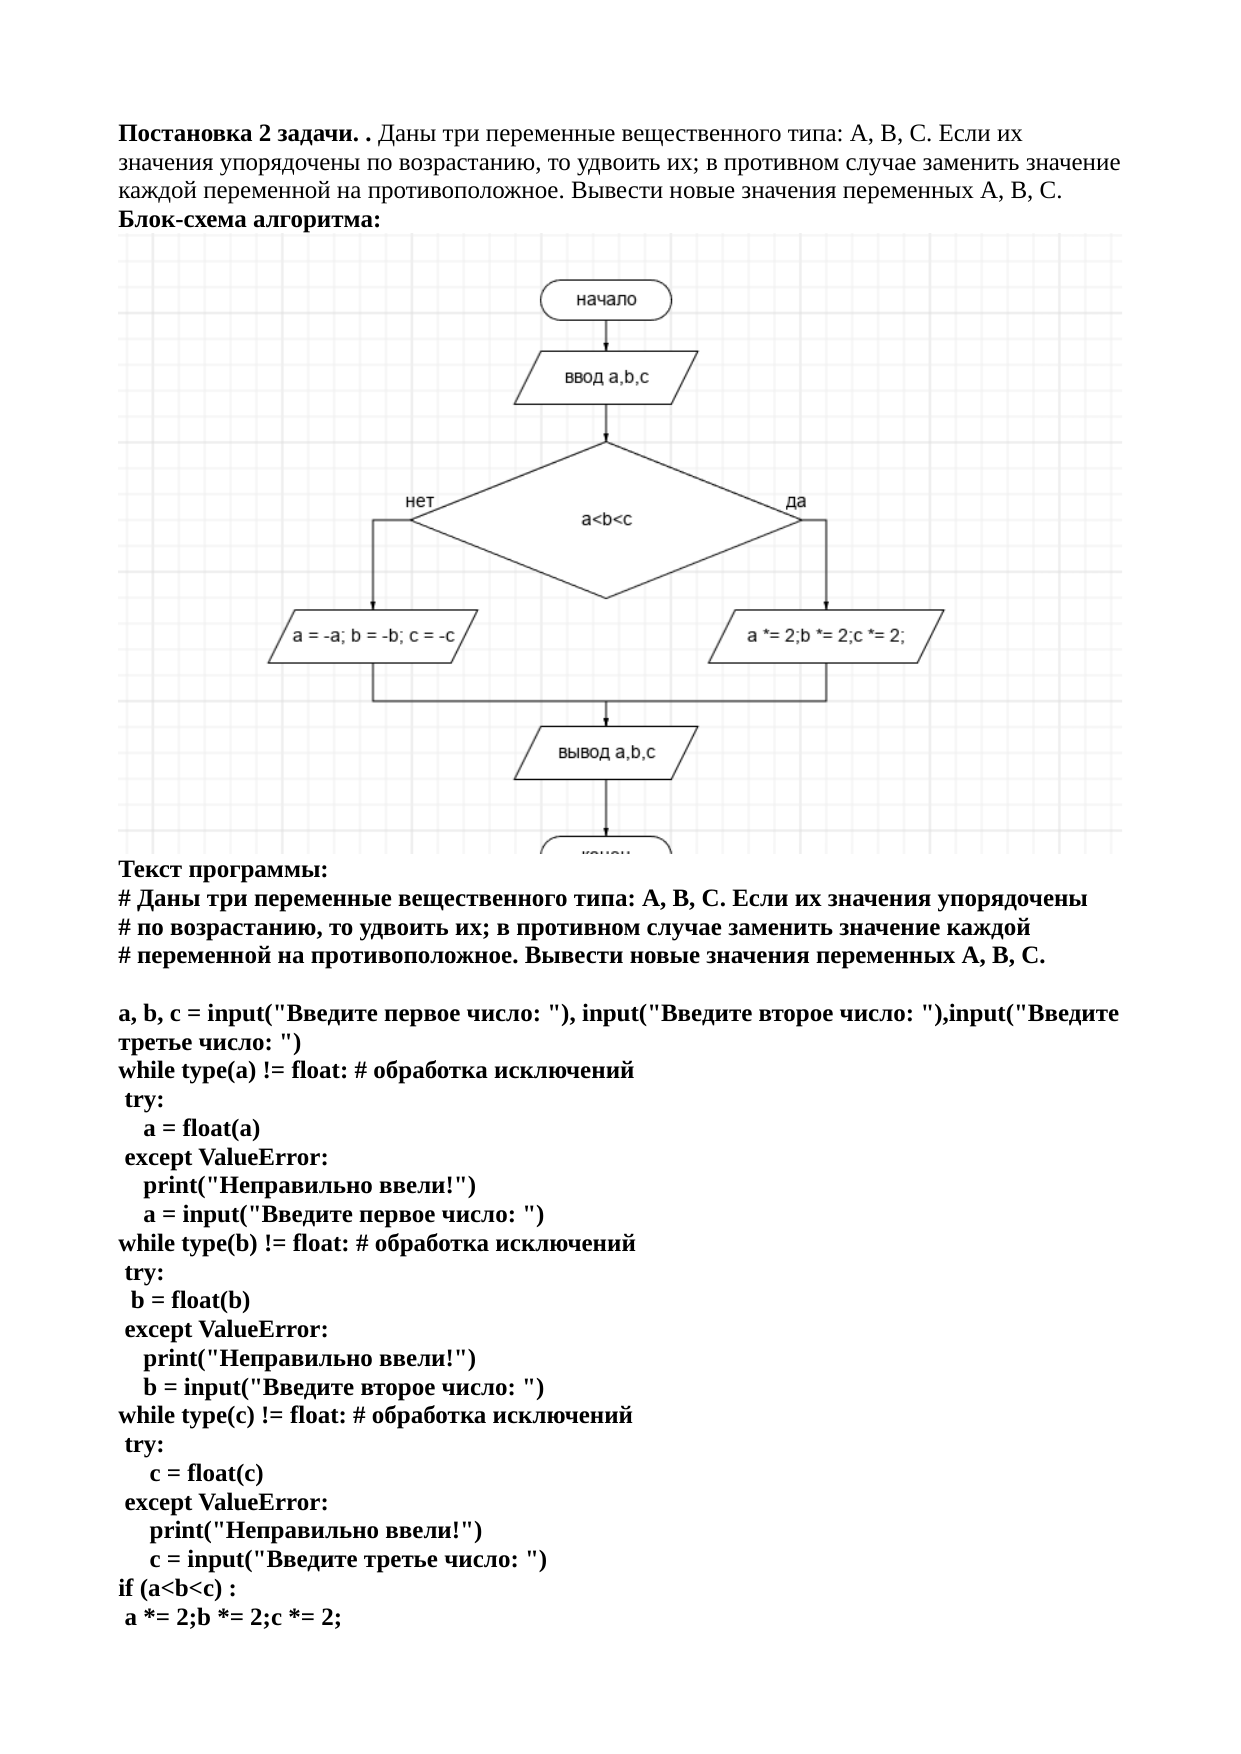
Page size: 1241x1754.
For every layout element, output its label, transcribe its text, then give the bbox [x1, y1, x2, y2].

text a *= 2;b *= 2;c *= 2; [118, 1602, 1122, 1630]
text while type(a) != float: # обработка исключений [118, 1055, 1122, 1084]
text # по возрастанию, то удвоить их; в противном случае заменить значение каждой [118, 912, 1122, 940]
text try: [118, 1084, 1122, 1113]
text # Даны три переменные вещественного типа: A, B, C. Если их значения упорядочены [118, 883, 1122, 912]
text except ValueError: [118, 1487, 1122, 1515]
text c = float(c) [118, 1458, 1122, 1487]
text b = input("Введите второе число: ") [118, 1372, 1122, 1400]
picture [118, 233, 1123, 854]
text Текст программы: [118, 854, 1122, 883]
text while type(b) != float: # обработка исключений [118, 1228, 1122, 1257]
text except ValueError: [118, 1142, 1122, 1170]
text print("Неправильно ввели!") [118, 1515, 1122, 1544]
text print("Неправильно ввели!") [118, 1343, 1122, 1372]
text c = input("Введите третье число: ") [118, 1544, 1122, 1573]
text b = float(b) [118, 1285, 1122, 1314]
text # переменной на противоположное. Вывести новые значения переменных A, B, C. [118, 940, 1122, 969]
text try: [118, 1429, 1122, 1458]
text print("Неправильно ввели!") [118, 1170, 1122, 1199]
text Блок-схема алгоритма: [118, 204, 1122, 233]
text Постановка 2 задачи. . Даны три переменные вещественного типа: A, B, C. Если их значения упорядочены по возрастанию, то удвоить их; в противном случае заменить значение каждой переменной на противоположное. Вывести новые значения переменных A, B, C. [118, 118, 1122, 204]
text except ValueError: [118, 1314, 1122, 1343]
text a = float(a) [118, 1113, 1122, 1142]
text while type(c) != float: # обработка исключений [118, 1400, 1122, 1429]
text a = input("Введите первое число: ") [118, 1199, 1122, 1228]
text a, b, c = input("Введите первое число: "), input("Введите второе число: "),input("Введите третье число: ") [118, 998, 1122, 1055]
text if (a<b<c) : [118, 1573, 1122, 1602]
text try: [118, 1257, 1122, 1285]
